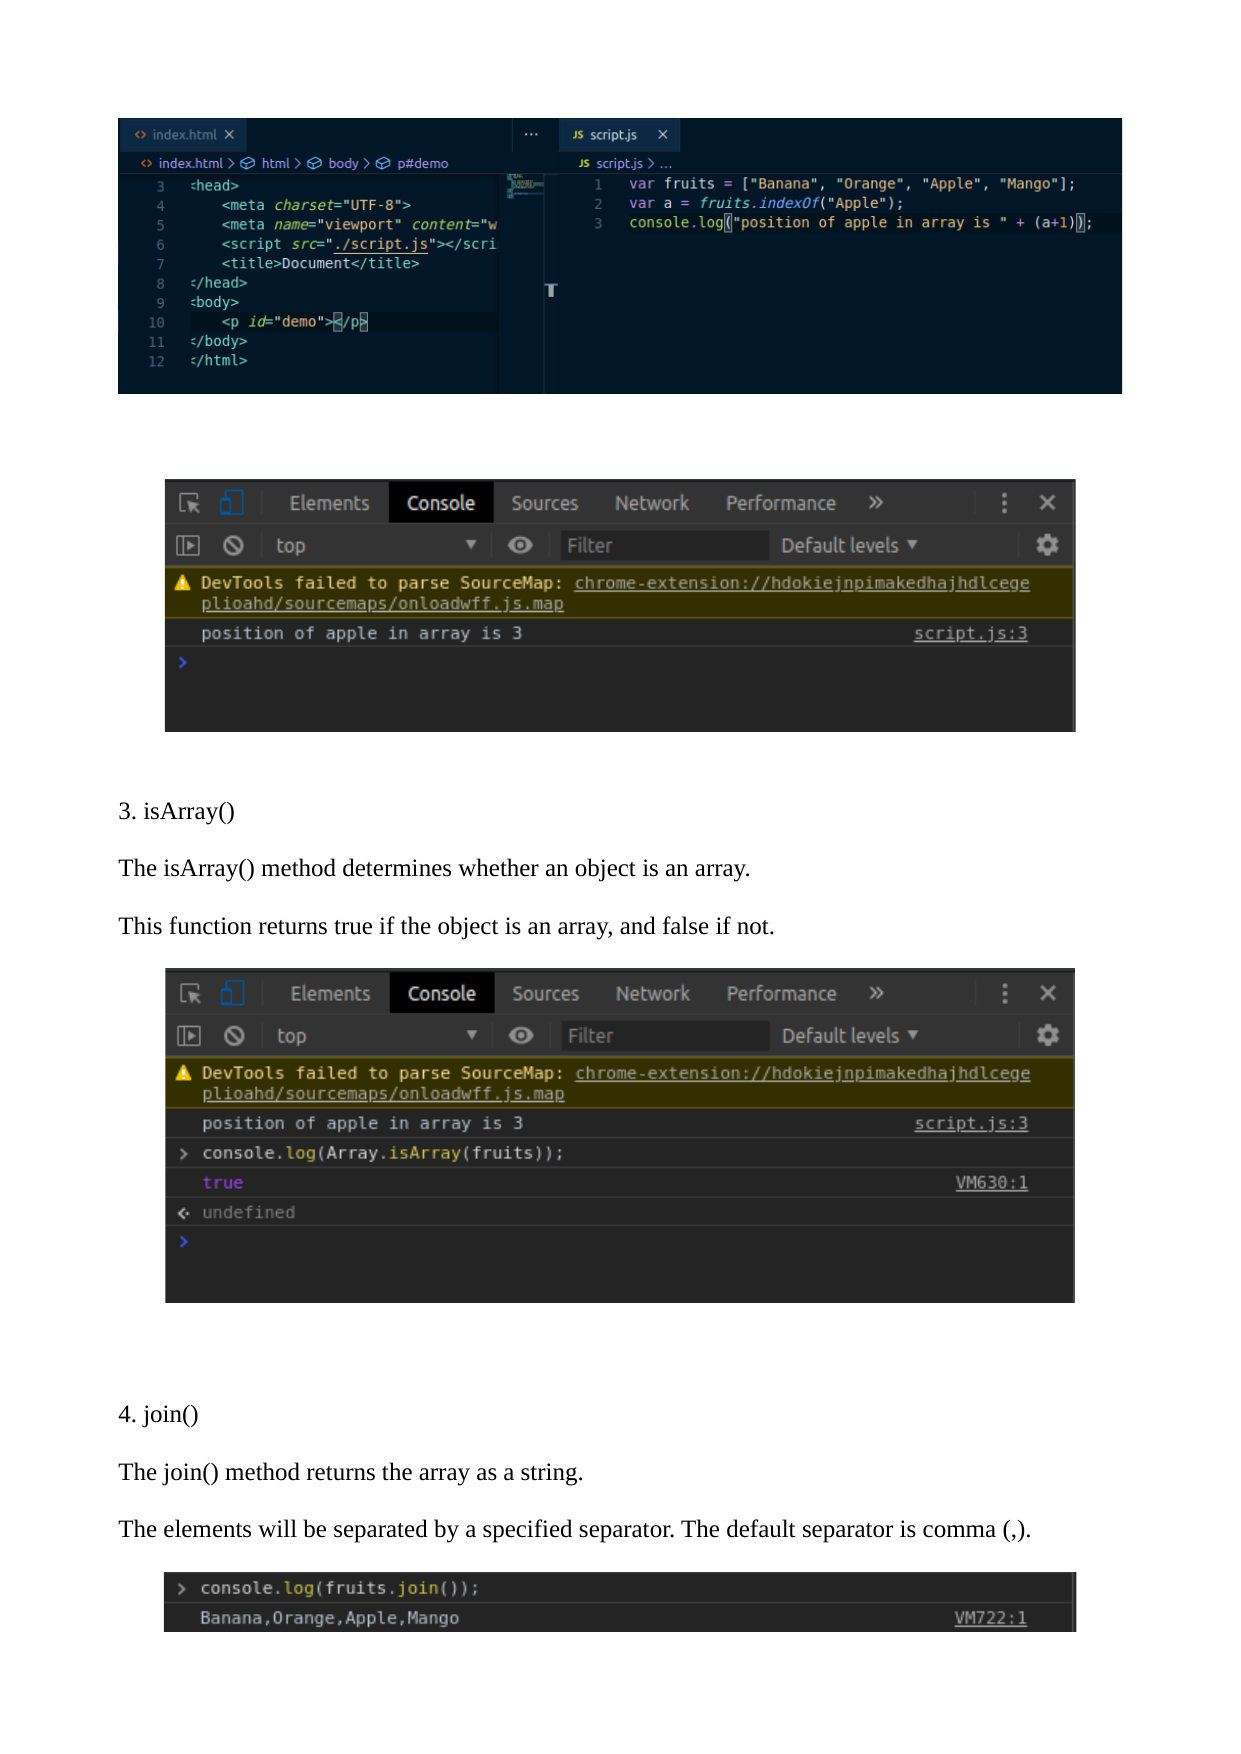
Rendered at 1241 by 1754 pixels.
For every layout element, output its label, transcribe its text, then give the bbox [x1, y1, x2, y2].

text The elements will be separated by a specified separator. The default separator is comma (,). [118, 1514, 1122, 1543]
picture [163, 1572, 1077, 1632]
picture [164, 479, 1076, 732]
picture [118, 118, 1123, 394]
text 3. isArray() [118, 796, 1122, 824]
text 4. join() [118, 1399, 1122, 1428]
text The join() method returns the array as a string. [118, 1457, 1122, 1486]
text This function returns true if the object is an array, and false if not. [118, 911, 1122, 939]
text The isArray() method determines whether an object is an array. [118, 853, 1122, 882]
picture [165, 968, 1075, 1303]
